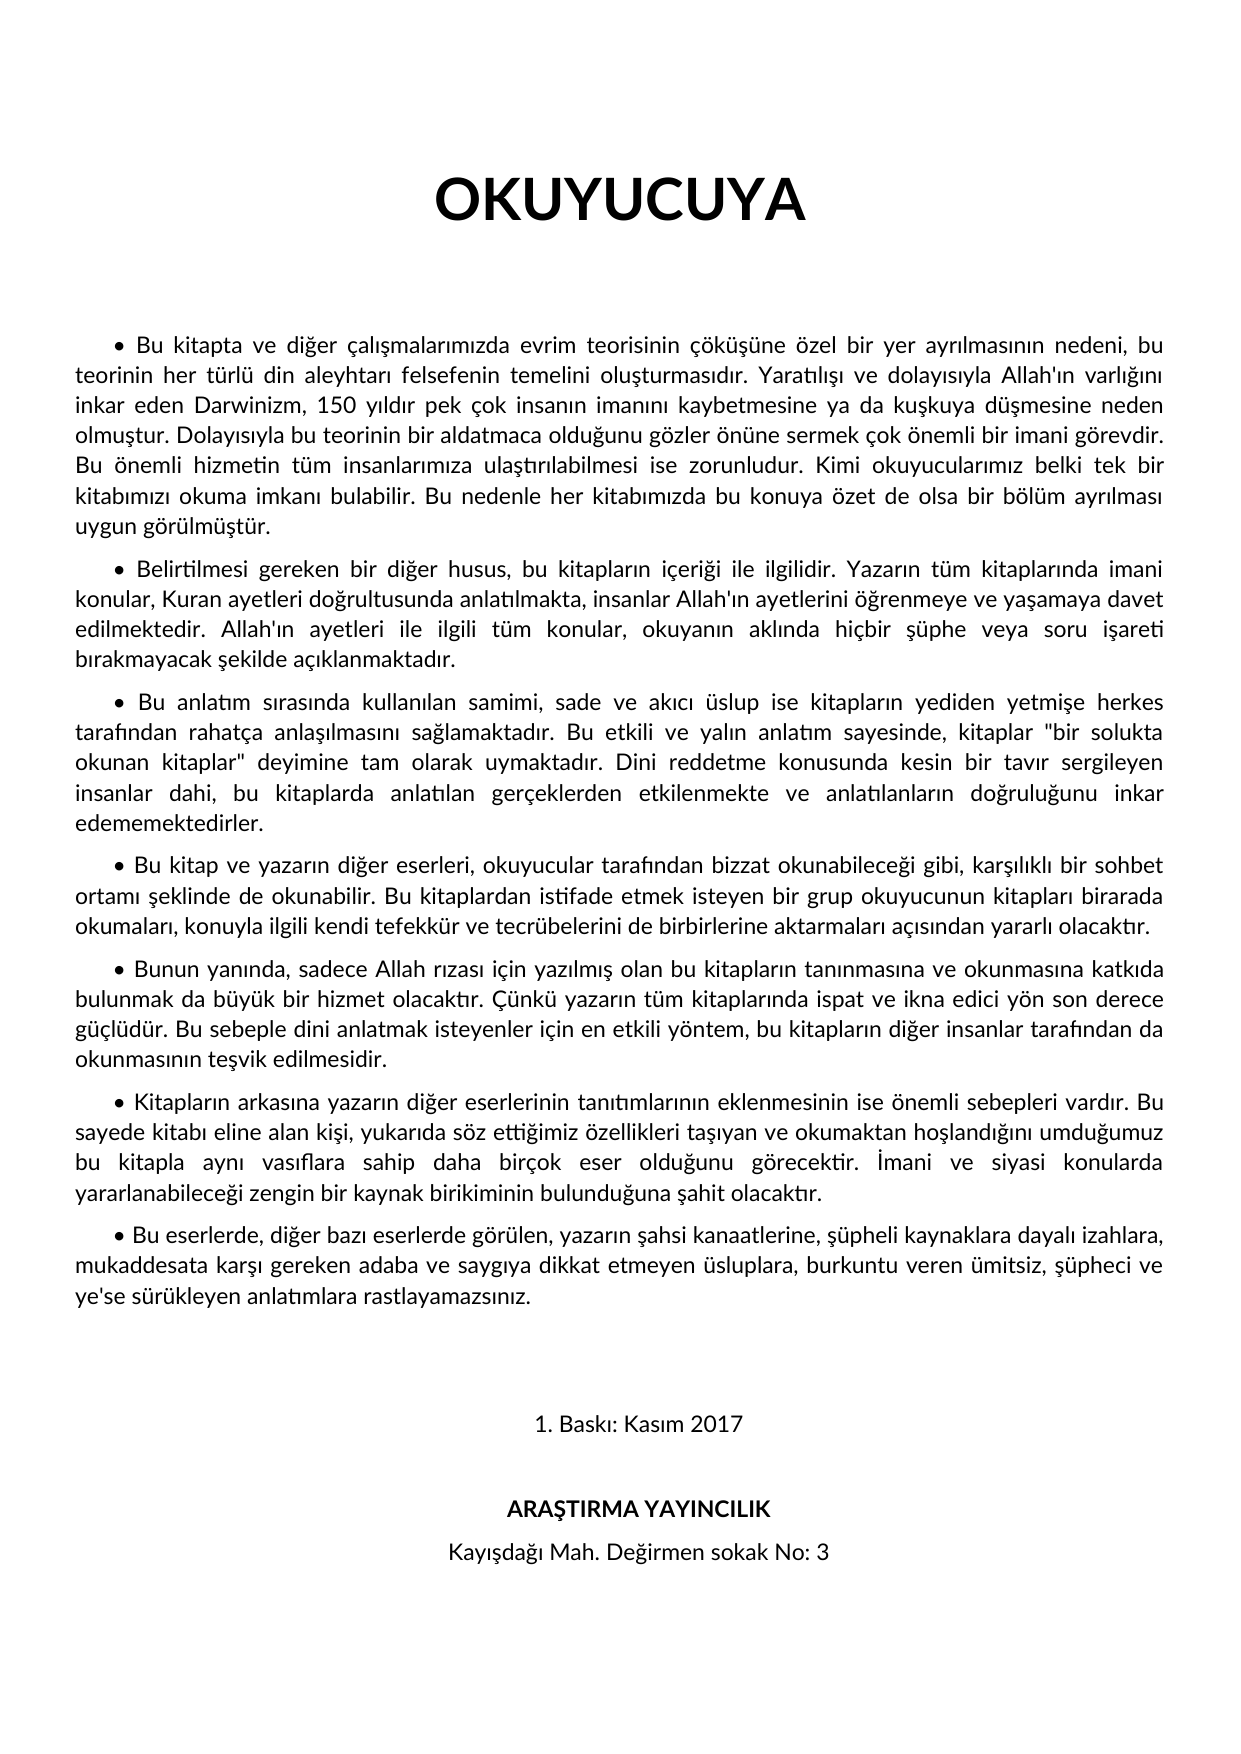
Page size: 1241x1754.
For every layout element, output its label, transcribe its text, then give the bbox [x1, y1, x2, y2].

text • Bu anlatım sırasında kullanılan samimi, sade ve akıcı üslup ise kitapların yediden yetmişe herkes tarafından rahatça anlaşılmasını sağlamaktadır. Bu etkili ve yalın anlatım sayesinde, kitaplar "bir solukta okunan kitaplar" deyimine tam olarak uymaktadır. Dini reddetme konusunda kesin bir tavır sergileyen insanlar dahi, bu kitaplarda anlatılan gerçeklerden etkilenmekte ve anlatılanların doğruluğunu inkar edememektedirler. [75, 688, 1165, 836]
subtitle OKUYUCUYA [75, 162, 1165, 232]
text • Bunun yanında, sadece Allah rızası için yazılmış olan bu kitapların tanınmasına ve okunmasına katkıda bulunmak da büyük bir hizmet olacaktır. Çünkü yazarın tüm kitaplarında ispat ve ikna edici yön son derece güçlüdür. Bu sebeple dini anlatmak isteyenler için en etkili yöntem, bu kitapların diğer insanlar tarafından da okunmasının teşvik edilmesidir. [75, 954, 1165, 1072]
text Kayışdağı Mah. Değirmen sokak No: 3 [75, 1538, 1165, 1565]
text • Bu eserlerde, diğer bazı eserlerde görülen, yazarın şahsi kanaatlerine, şüpheli kaynaklara dayalı izahlara, mukaddesata karşı gereken adaba ve saygıya dikkat etmeyen üsluplara, burkuntu veren ümitsiz, şüpheci ve ye'se sürükleyen anlatımlara rastlayamazsınız. [75, 1221, 1165, 1309]
text • Bu kitap ve yazarın diğer eserleri, okuyucular tarafından bizzat okunabileceği gibi, karşılıklı bir sohbet ortamı şeklinde de okunabilir. Bu kitaplardan istifade etmek isteyen bir grup okuyucunun kitapları birarada okumaları, konuyla ilgili kendi tefekkür ve tecrübelerini de birbirlerine aktarmaları açısından yararlı olacaktır. [75, 851, 1165, 939]
text ARAŞTIRMA YAYINCILIK [75, 1495, 1165, 1522]
text • Bu kitapta ve diğer çalışmalarımızda evrim teorisinin çöküşüne özel bir yer ayrılmasının nedeni, bu teorinin her türlü din aleyhtarı felsefenin temelini oluşturmasıdır. Yaratılışı ve dolayısıyla Allah'ın varlığını inkar eden Darwinizm, 150 yıldır pek çok insanın imanını kaybetmesine ya da kuşkuya düşmesine neden olmuştur. Dolayısıyla bu teorinin bir aldatmaca olduğunu gözler önüne sermek çok önemli bir imani görevdir. Bu önemli hizmetin tüm insanlarımıza ulaştırılabilmesi ise zorunludur. Kimi okuyucularımız belki tek bir kitabımızı okuma imkanı bulabilir. Bu nedenle her kitabımızda bu konuya özet de olsa bir bölüm ayrılması uygun görülmüştür. [75, 330, 1165, 539]
text • Belirtilmesi gereken bir diğer husus, bu kitapların içeriği ile ilgilidir. Yazarın tüm kitaplarında imani konular, Kuran ayetleri doğrultusunda anlatılmakta, insanlar Allah'ın ayetlerini öğrenmeye ve yaşamaya davet edilmektedir. Allah'ın ayetleri ile ilgili tüm konular, okuyanın aklında hiçbir şüphe veya soru işareti bırakmayacak şekilde açıklanmaktadır. [75, 554, 1165, 672]
text 1. Baskı: Kasım 2017 [75, 1409, 1165, 1437]
text • Kitapların arkasına yazarın diğer eserlerinin tanıtımlarının eklenmesinin ise önemli sebepleri vardır. Bu sayede kitabı eline alan kişi, yukarıda söz ettiğimiz özellikleri taşıyan ve okumaktan hoşlandığını umduğumuz bu kitapla aynı vasıflara sahip daha birçok eser olduğunu görecektir. İmani ve siyasi konularda yararlanabileceği zengin bir kaynak birikiminin bulunduğuna şahit olacaktır. [75, 1088, 1165, 1206]
